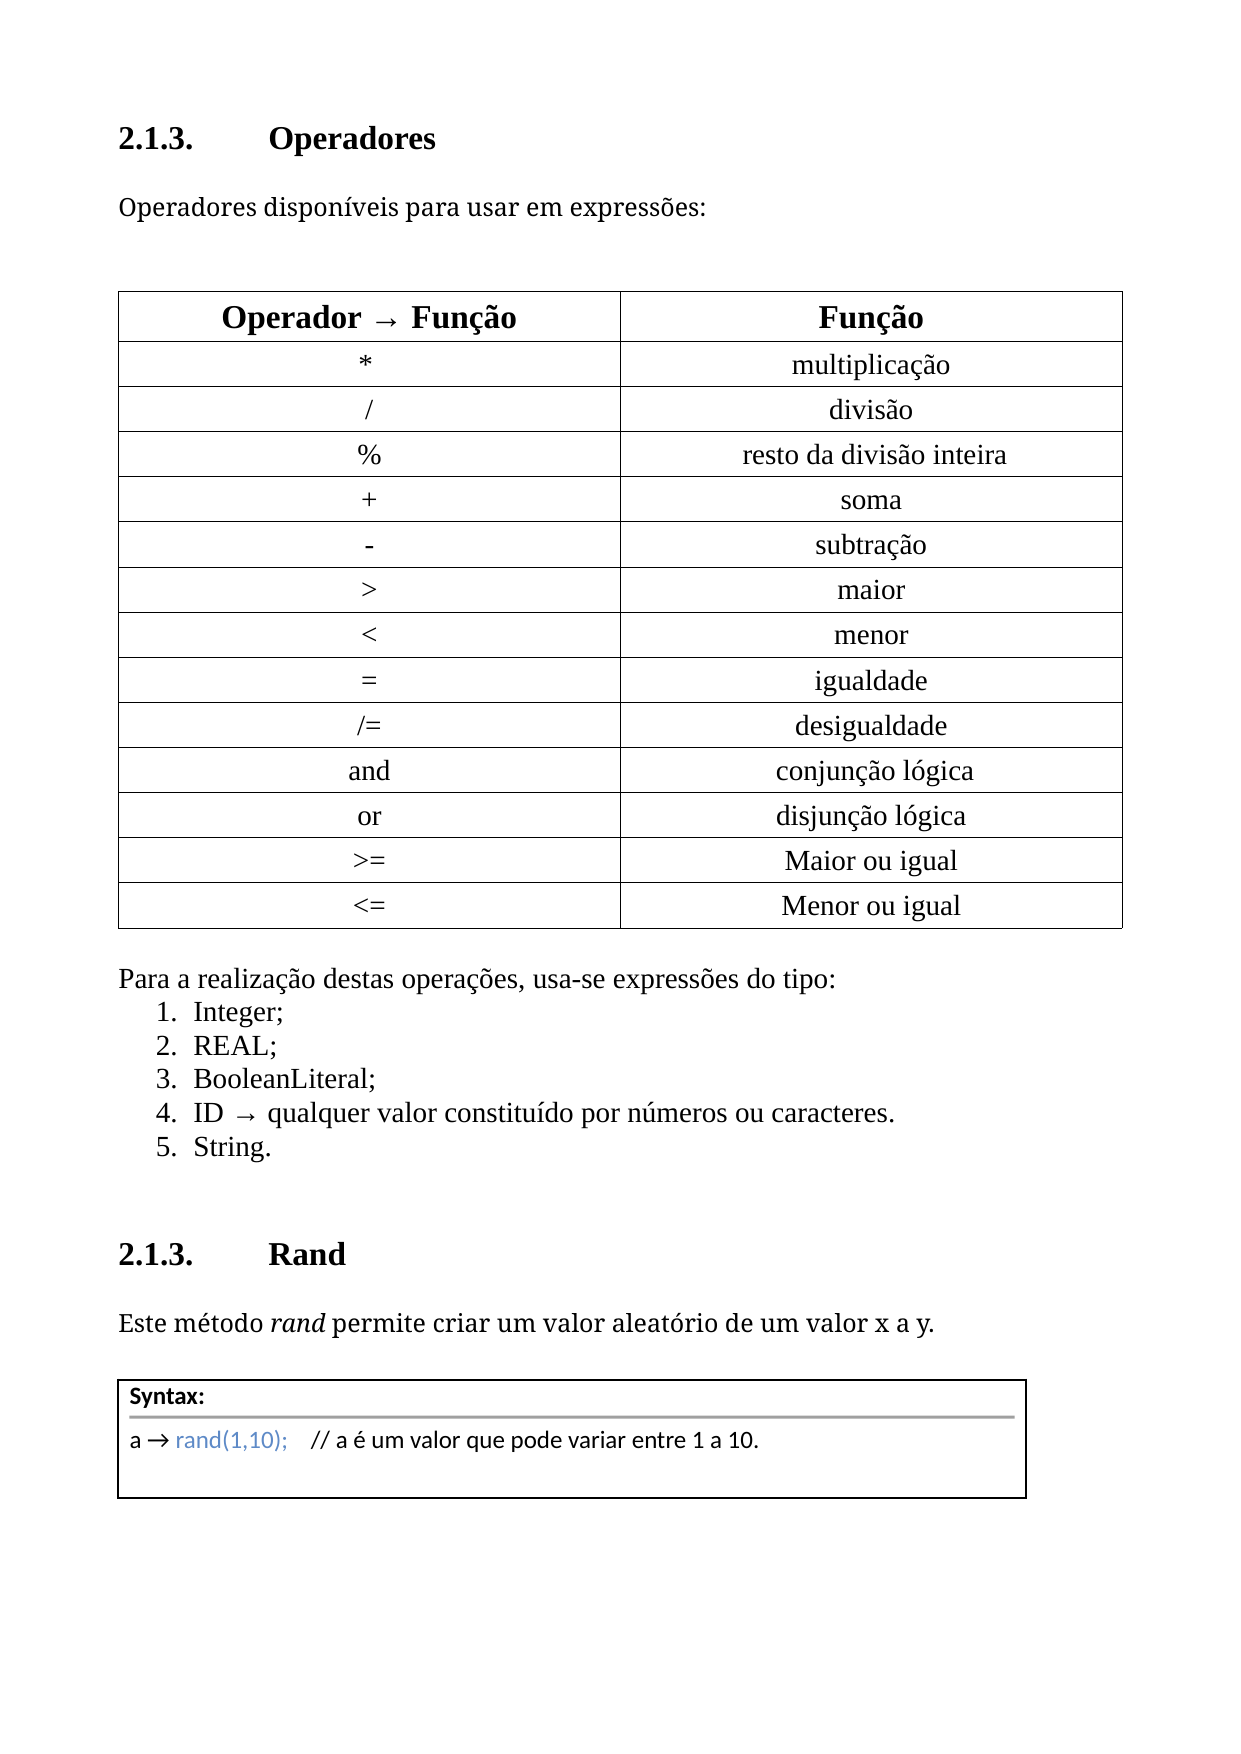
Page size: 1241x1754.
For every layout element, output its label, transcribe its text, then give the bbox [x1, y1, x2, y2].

table_cell disjunção lógica [621, 793, 1122, 837]
table_cell <= [119, 883, 620, 927]
table_header Syntax: a → rand(1,10); // a é um valor que pode variar entre 1 a 10. [119, 1381, 1025, 1497]
table_cell igualdade [621, 658, 1122, 702]
table_cell resto da divisão inteira [621, 432, 1122, 476]
list Integer; [156, 994, 1122, 1028]
table_cell divisão [621, 387, 1122, 431]
table_cell / [119, 387, 620, 431]
table_cell + [119, 477, 620, 521]
table_header Função [621, 292, 1122, 341]
table_cell or [119, 793, 620, 837]
table_cell maior [621, 568, 1122, 612]
table_cell multiplicação [621, 342, 1122, 386]
table_cell and [119, 748, 620, 792]
list BooleanLiteral; [156, 1062, 1122, 1095]
list REAL; [156, 1028, 1122, 1062]
text 2.1.3. Rand [118, 1234, 1122, 1272]
table_cell < [119, 613, 620, 657]
table_cell > [119, 568, 620, 612]
table_cell soma [621, 477, 1122, 521]
list ID → qualquer valor constituído por números ou caracteres. [156, 1095, 1122, 1129]
table_cell menor [621, 613, 1122, 657]
table_cell Maior ou igual [621, 838, 1122, 882]
table_cell Menor ou igual [621, 883, 1122, 927]
list String. [156, 1129, 1122, 1162]
table_cell subtração [621, 522, 1122, 567]
text Operadores disponíveis para usar em expressões: [118, 190, 1122, 224]
table_cell % [119, 432, 620, 476]
text 2.1.3. Operadores [118, 118, 1122, 156]
text Este método rand permite criar um valor aleatório de um valor x a y. [118, 1306, 1122, 1340]
text Para a realização destas operações, usa-se expressões do tipo: [118, 961, 1122, 994]
table_header Operador → Função [119, 292, 620, 341]
table_cell desigualdade [621, 703, 1122, 747]
table_cell * [119, 342, 620, 386]
table_cell >= [119, 838, 620, 882]
table_cell conjunção lógica [621, 748, 1122, 792]
table_cell - [119, 522, 620, 567]
table_cell /= [119, 703, 620, 747]
table_cell = [119, 658, 620, 702]
